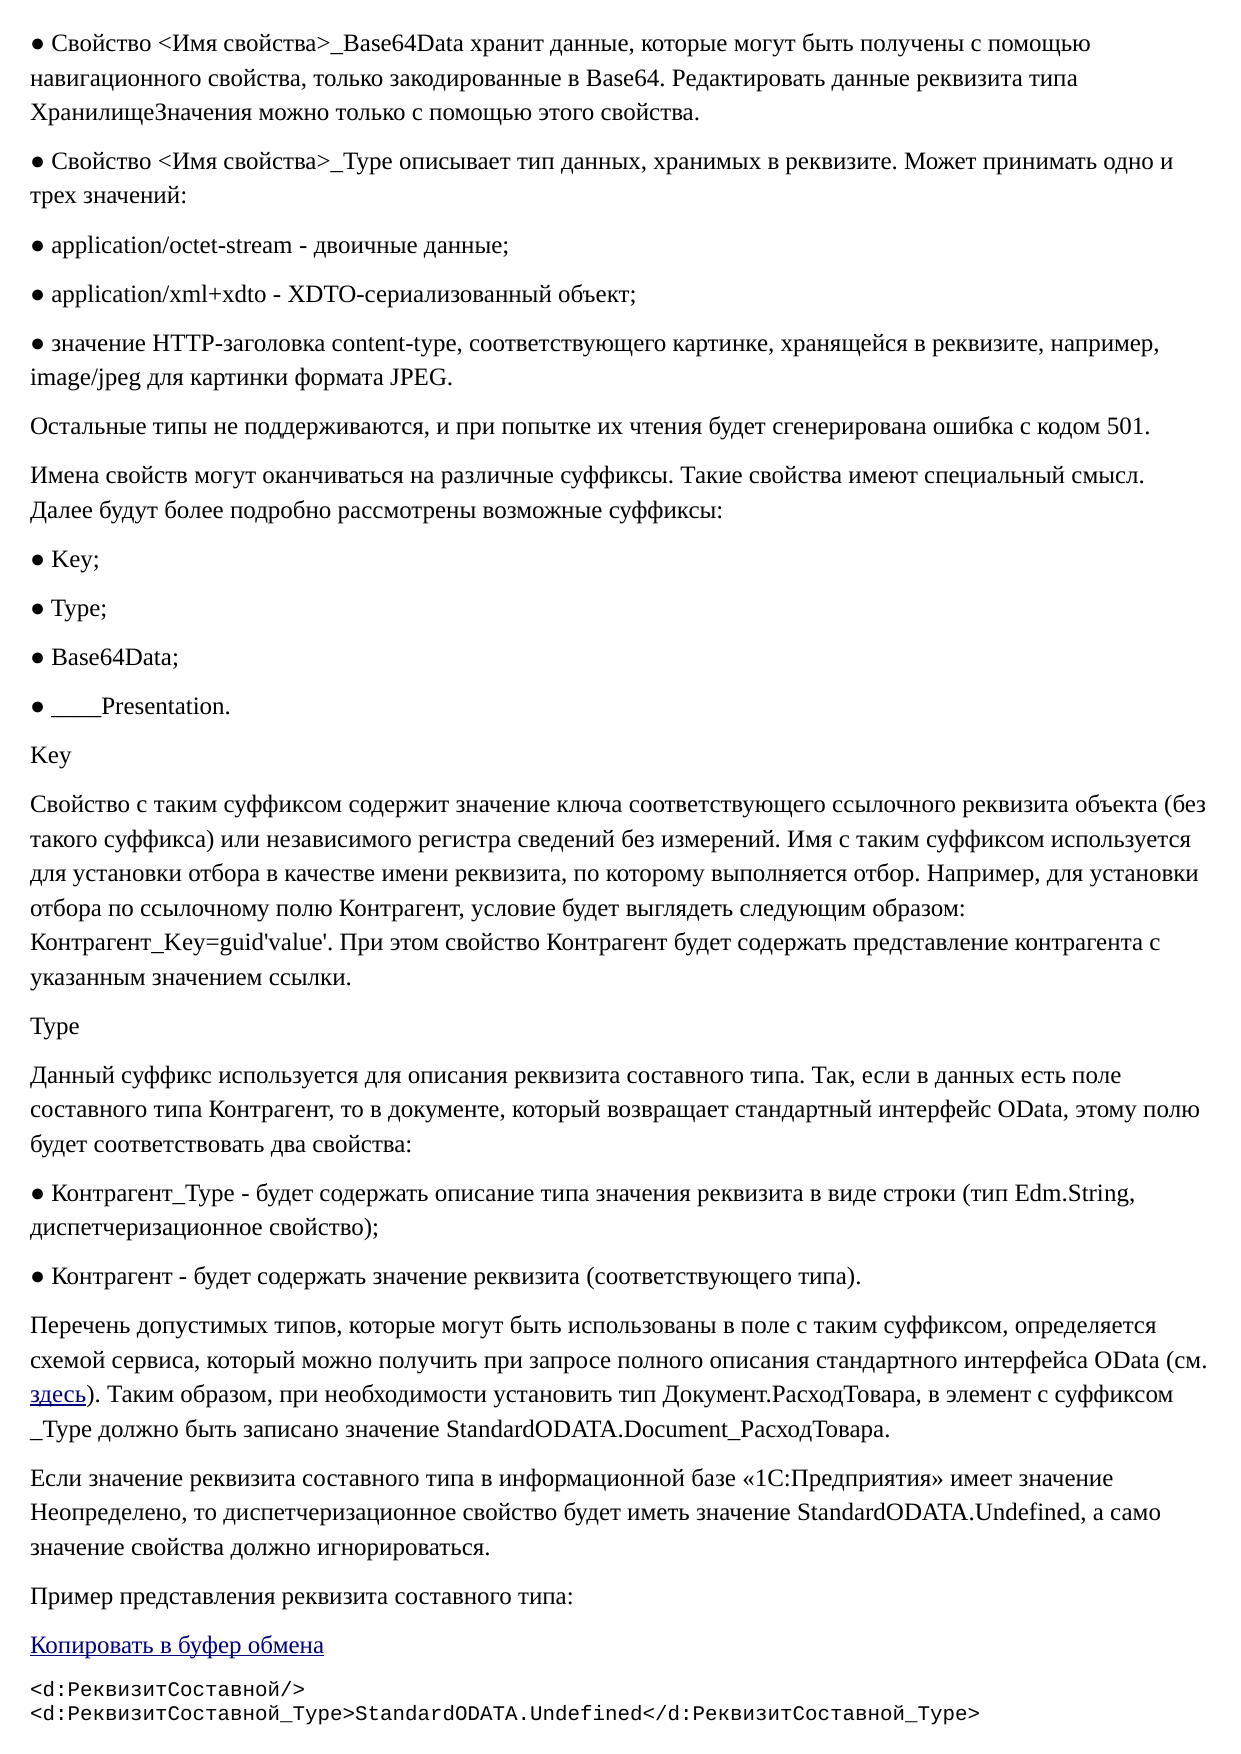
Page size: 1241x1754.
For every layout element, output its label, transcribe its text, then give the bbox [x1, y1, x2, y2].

text ● Base64Data; [30, 642, 1211, 671]
text ● application/octet-stream ‑ двоичные данные; [30, 230, 1211, 258]
text Перечень допустимых типов, которые могут быть использованы в поле с таким суффиксом, определяется схемой сервиса, который можно получить при запросе полного описания стандартного интерфейса OData (см. здесь). Таким образом, при необходимости установить тип Документ.РасходТовара, в элемент с суффиксом _Type должно быть записано значение StandardODATA.Document_РасходТовара. [30, 1310, 1211, 1443]
text Пример представления реквизита составного типа: [30, 1581, 1211, 1610]
text <d:РеквизитСоставной_Type>StandardODATA.Undefined</d:РеквизитСоставной_Type> [30, 1703, 1211, 1726]
text Key [30, 740, 1211, 769]
text ● Key; [30, 544, 1211, 573]
text <d:РеквизитСоставной/> [30, 1679, 1211, 1703]
text ● Свойство <Имя свойства>_Type описывает тип данных, хранимых в реквизите. Может принимать одно и трех значений: [30, 146, 1211, 209]
text Type [30, 1011, 1211, 1039]
text Имена свойств могут оканчиваться на различные суффиксы. Такие свойства имеют специальный смысл. Далее будут более подробно рассмотрены возможные суффиксы: [30, 460, 1211, 524]
text ● application/xml+xdto ‑ XDTO-сериализованный объект; [30, 279, 1211, 307]
text ● Контрагент ‑ будет содержать значение реквизита (соответствующего типа). [30, 1261, 1211, 1290]
text Если значение реквизита составного типа в информационной базе «1С:Предприятия» имеет значение Неопределено, то диспетчеризационное свойство будет иметь значение StandardODATA.Undefined, а само значение свойства должно игнорироваться. [30, 1463, 1211, 1561]
text Свойство с таким суффиксом содержит значение ключа соответствующего ссылочного реквизита объекта (без такого суффикса) или независимого регистра сведений без измерений. Имя с таким суффиксом используется для установки отбора в качестве имени реквизита, по которому выполняется отбор. Например, для установки отбора по ссылочному полю Контрагент, условие будет выглядеть следующим образом: Контрагент_Key=guid'value'. При этом свойство Контрагент будет содержать представление контрагента с указанным значением ссылки. [30, 789, 1211, 990]
text Данный суффикс используется для описания реквизита составного типа. Так, если в данных есть поле составного типа Контрагент, то в документе, который возвращает стандартный интерфейс OData, этому полю будет соответствовать два свойства: [30, 1060, 1211, 1157]
text ● ____Presentation. [30, 691, 1211, 720]
text ● Свойство <Имя свойства>_Base64Data хранит данные, которые могут быть получены с помощью навигационного свойства, только закодированные в Base64. Редактировать данные реквизита типа ХранилищеЗначения можно только с помощью этого свойства. [30, 28, 1211, 126]
text ● Type; [30, 593, 1211, 622]
text ● значение HTTP-заголовка content-type, соответствующего картинке, хранящейся в реквизите, например, image/jpeg для картинки формата JPEG. [30, 328, 1211, 391]
text Копировать в буфер обмена [30, 1630, 1211, 1659]
text ● Контрагент_Type ‑ будет содержать описание типа значения реквизита в виде строки (тип Edm.String, диспетчеризационное свойство); [30, 1178, 1211, 1241]
text Остальные типы не поддерживаются, и при попытке их чтения будет сгенерирована ошибка c кодом 501. [30, 411, 1211, 440]
